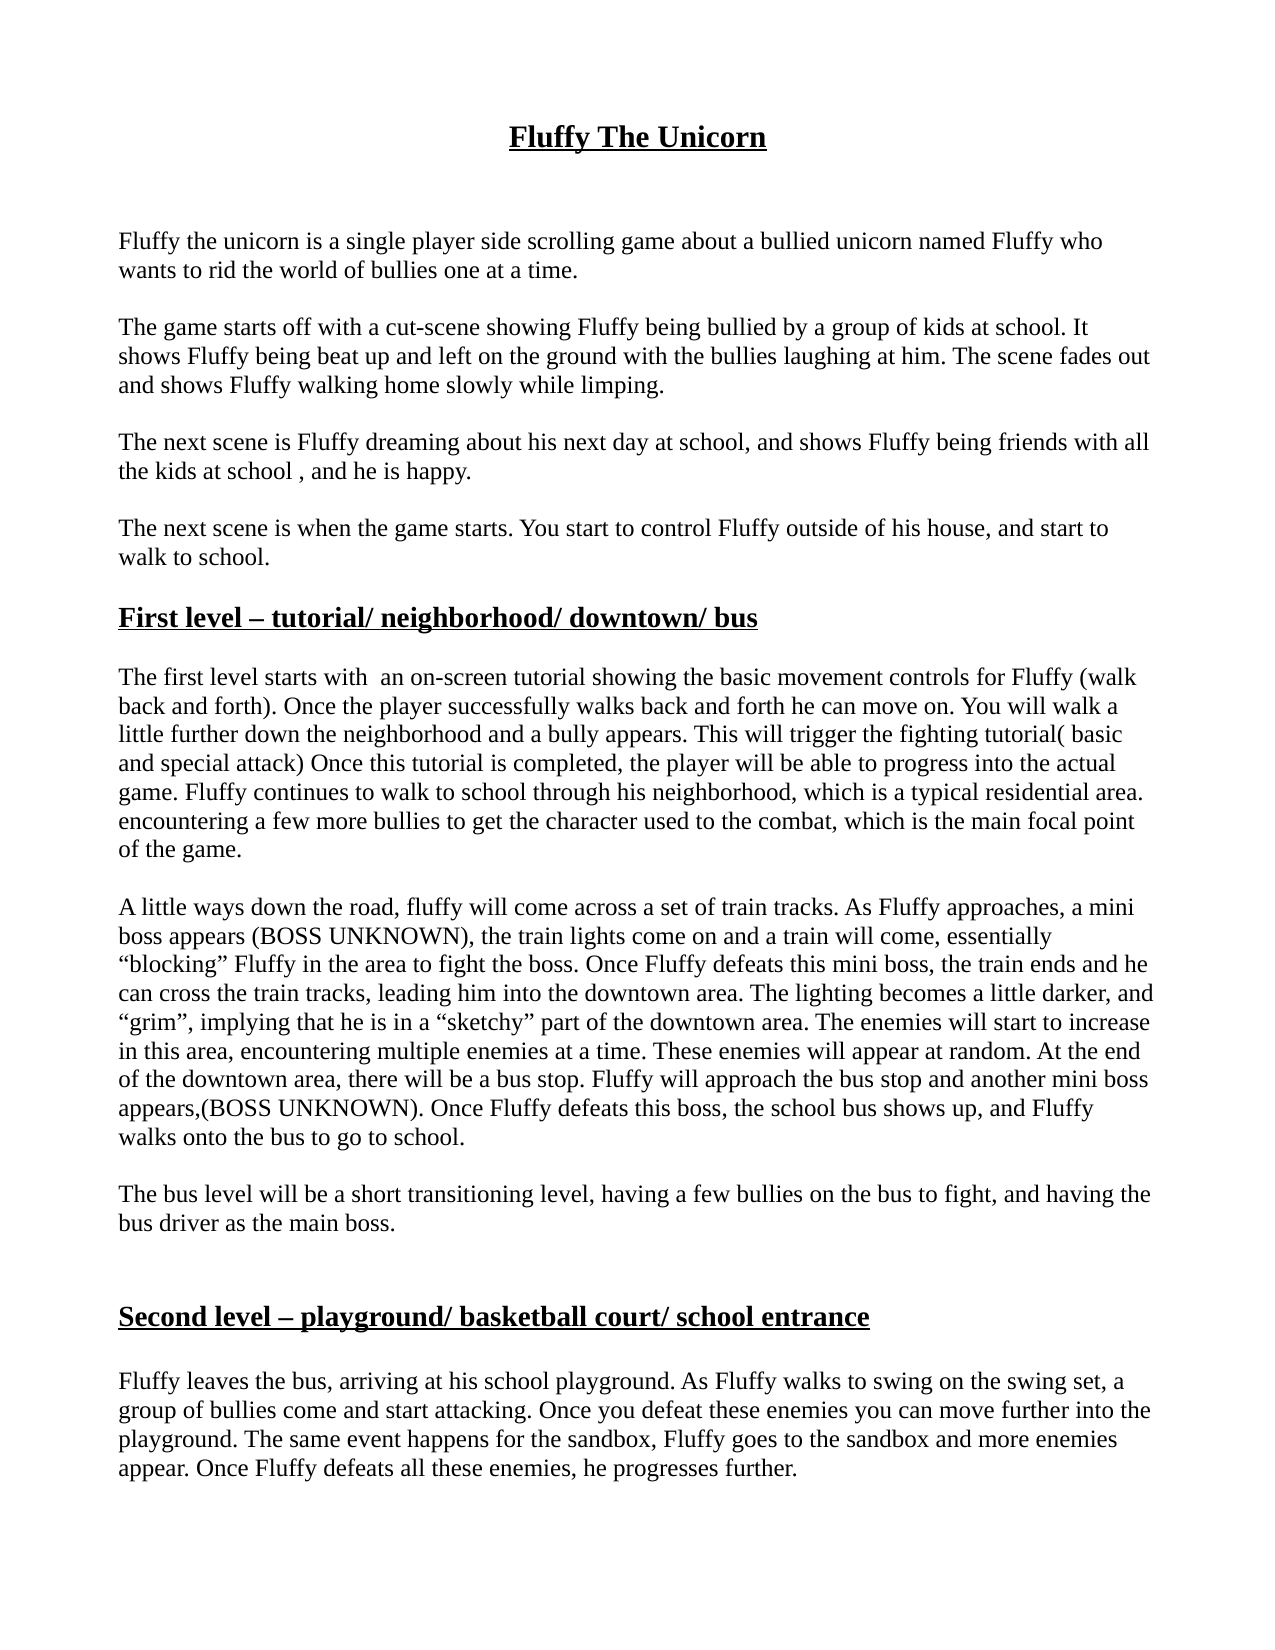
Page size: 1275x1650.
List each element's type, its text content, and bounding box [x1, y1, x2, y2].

text A little ways down the road, fluffy will come across a set of train tracks. As Fluffy approaches, a mini boss appears (BOSS UNKNOWN), the train lights come on and a train will come, essentially “blocking” Fluffy in the area to fight the boss. Once Fluffy defeats this mini boss, the train ends and he can cross the train tracks, leading him into the downtown area. The lighting becomes a little darker, and “grim”, implying that he is in a “sketchy” part of the downtown area. The enemies will start to increase in this area, encountering multiple enemies at a time. These enemies will appear at random. At the end of the downtown area, there will be a bus stop. Fluffy will approach the bus stop and another mini boss appears,(BOSS UNKNOWN). Once Fluffy defeats this boss, the school bus shows up, and Fluffy walks onto the bus to go to school. [118, 892, 1157, 1151]
text First level – tutorial/ neighborhood/ downtown/ bus [118, 600, 1157, 633]
text The next scene is when the game starts. You start to control Fluffy outside of his house, and start to walk to school. [118, 513, 1157, 571]
text The game starts off with a cut-scene showing Fluffy being bullied by a group of kids at school. It shows Fluffy being beat up and left on the ground with the bullies laughing at him. The scene fades out and shows Fluffy walking home slowly while limping. [118, 312, 1157, 398]
text Second level – playground/ basketball court/ school entrance [118, 1299, 1157, 1333]
text The next scene is Fluffy dreaming about his next day at school, and shows Fluffy being friends with all the kids at school , and he is happy. [118, 427, 1157, 485]
text The first level starts with an on-screen tutorial showing the basic movement controls for Fluffy (walk back and forth). Once the player successfully walks back and forth he can move on. You will walk a little further down the neighborhood and a bully appears. This will trigger the fighting tutorial( basic and special attack) Once this tutorial is completed, the player will be able to progress into the actual game. Fluffy continues to walk to school through his neighborhood, which is a typical residential area. encountering a few more bullies to get the character used to the combat, which is the main focal point of the game. [118, 662, 1157, 863]
text Fluffy The Unicorn [118, 118, 1157, 154]
text The bus level will be a short transitioning level, having a few bullies on the bus to fight, and having the bus driver as the main boss. [118, 1179, 1157, 1237]
text Fluffy leaves the bus, arriving at his school playground. As Fluffy walks to swing on the swing set, a group of bullies come and start attacking. Once you defeat these enemies you can move further into the playground. The same event happens for the sandbox, Fluffy goes to the sandbox and more enemies appear. Once Fluffy defeats all these enemies, he progresses further. [118, 1366, 1157, 1481]
text Fluffy the unicorn is a single player side scrolling game about a bullied unicorn named Fluffy who wants to rid the world of bullies one at a time. [118, 226, 1157, 283]
